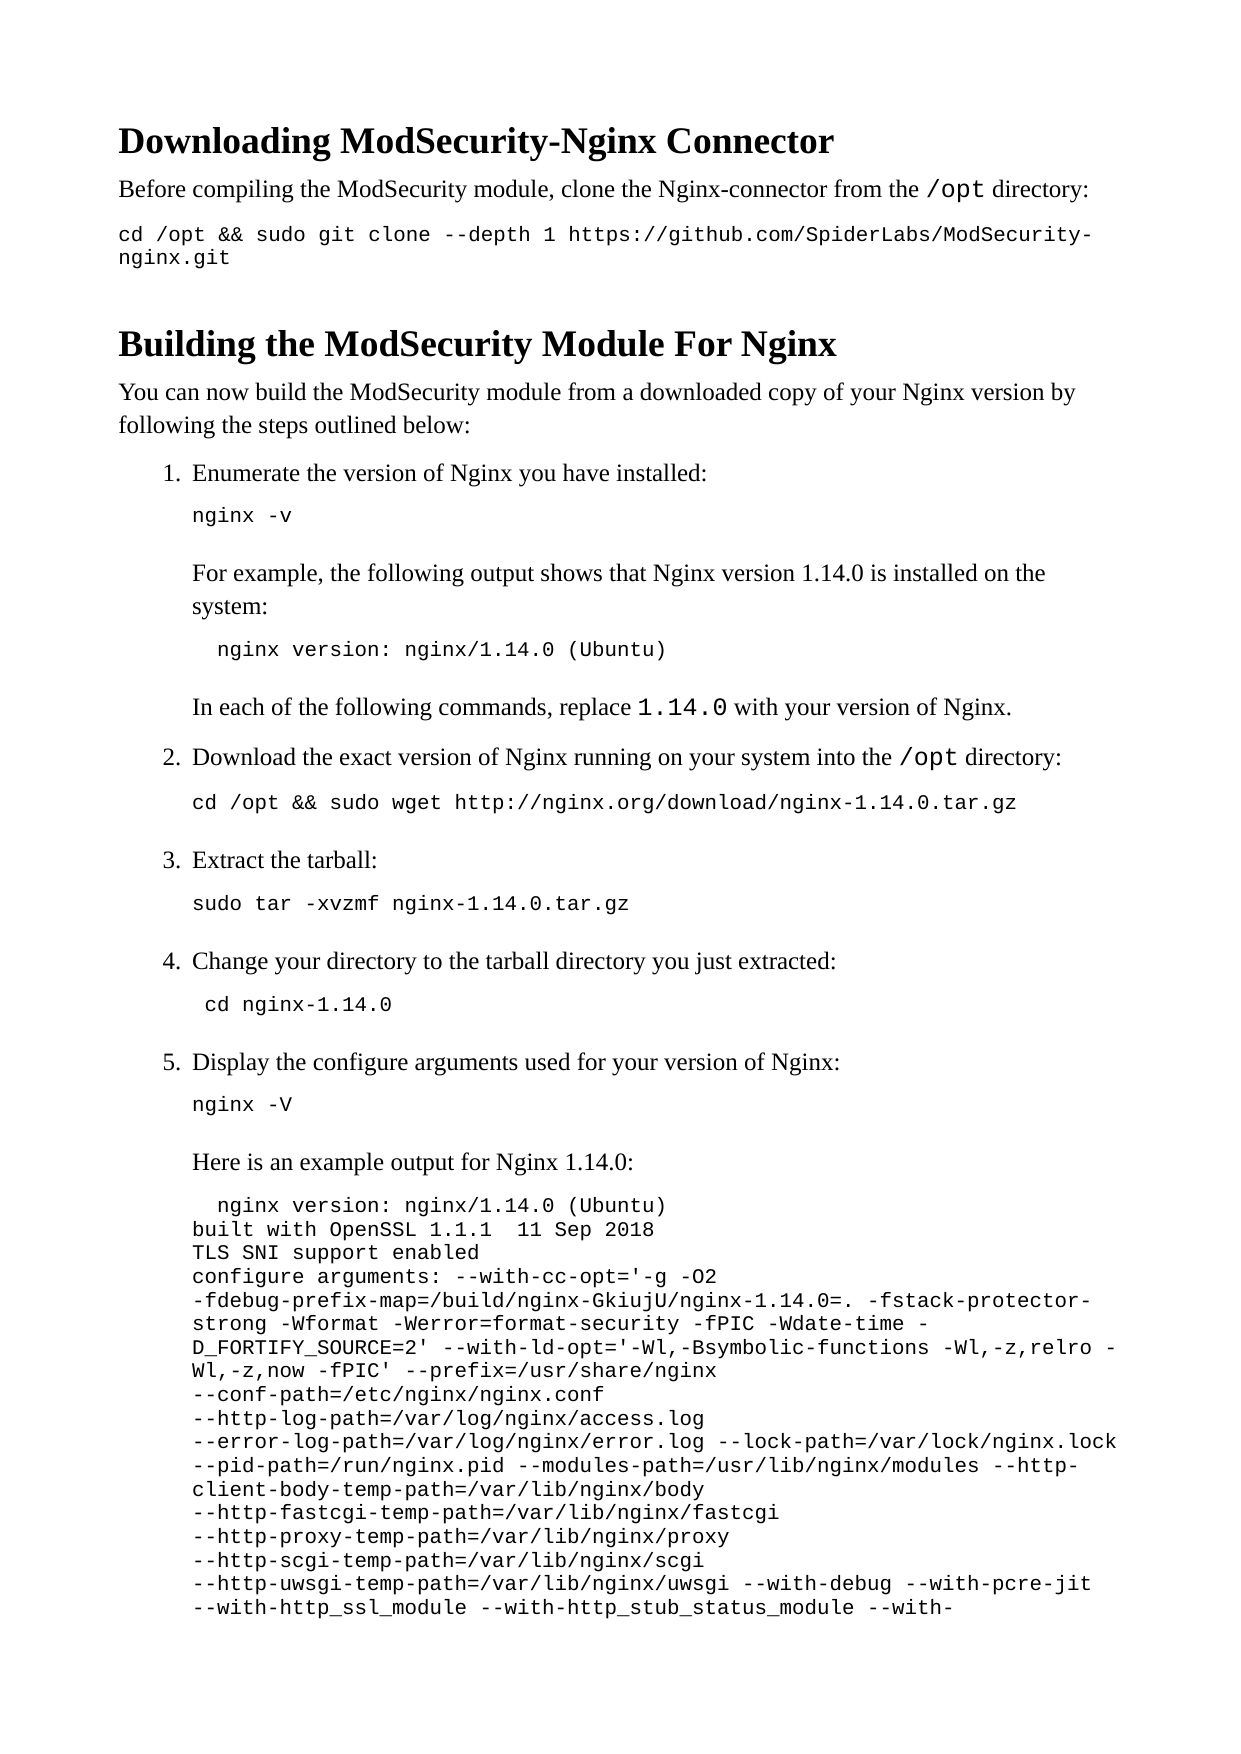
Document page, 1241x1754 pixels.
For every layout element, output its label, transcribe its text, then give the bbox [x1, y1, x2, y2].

list nginx -v [162, 505, 1122, 529]
list In each of the following commands, replace 1.14.0 with your version of Nginx. [162, 692, 1122, 723]
list Change your directory to the tarball directory you just extracted: [162, 946, 1122, 975]
list nginx -V [162, 1094, 1122, 1118]
list For example, the following output shows that Nginx version 1.14.0 is installed on the system: [162, 558, 1122, 620]
list Extract the tarball: [162, 845, 1122, 874]
list configure arguments: --with-cc-opt='-g -O2 -fdebug-prefix-map=/build/nginx-GkiujU/nginx-1.14.0=. -fstack-protector-strong -Wformat -Werror=format-security -fPIC -Wdate-time -D_FORTIFY_SOURCE=2' --with-ld-opt='-Wl,-Bsymbolic-functions -Wl,-z,relro -Wl,-z,now -fPIC' --prefix=/usr/share/nginx --conf-path=/etc/nginx/nginx.conf --http-log-path=/var/log/nginx/access.log --error-log-path=/var/log/nginx/error.log --lock-path=/var/lock/nginx.lock --pid-path=/run/nginx.pid --modules-path=/usr/lib/nginx/modules --http-client-body-temp-path=/var/lib/nginx/body --http-fastcgi-temp-path=/var/lib/nginx/fastcgi --http-proxy-temp-path=/var/lib/nginx/proxy --http-scgi-temp-path=/var/lib/nginx/scgi --http-uwsgi-temp-path=/var/lib/nginx/uwsgi --with-debug --with-pcre-jit --with-http_ssl_module --with-http_stub_status_module --with- [162, 1266, 1122, 1621]
list nginx version: nginx/1.14.0 (Ubuntu) [162, 639, 1122, 663]
text cd /opt && sudo git clone --depth 1 https://github.com/SpiderLabs/ModSecurity-nginx.git [118, 224, 1122, 271]
list sudo tar -xvzmf nginx-1.14.0.tar.gz [162, 893, 1122, 916]
subtitle Building the ModSecurity Module For Nginx [118, 321, 1122, 364]
list cd /opt && sudo wget http://nginx.org/download/nginx-1.14.0.tar.gz [162, 792, 1122, 816]
list Enumerate the version of Nginx you have installed: [162, 458, 1122, 486]
list cd nginx-1.14.0 [162, 993, 1122, 1017]
subtitle Downloading ModSecurity-Nginx Connector [118, 118, 1122, 161]
text Before compiling the ModSecurity module, clone the Nginx-connector from the /opt directory: [118, 174, 1122, 204]
list nginx version: nginx/1.14.0 (Ubuntu) [162, 1195, 1122, 1219]
list Here is an example output for Nginx 1.14.0: [162, 1147, 1122, 1176]
list built with OpenSSL 1.1.1 11 Sep 2018 [162, 1219, 1122, 1242]
list TLS SNI support enabled [162, 1242, 1122, 1266]
list Display the configure arguments used for your version of Nginx: [162, 1047, 1122, 1075]
text You can now build the ModSecurity module from a downloaded copy of your Nginx version by following the steps outlined below: [118, 377, 1122, 439]
list Download the exact version of Nginx running on your system into the /opt directory: [162, 742, 1122, 773]
